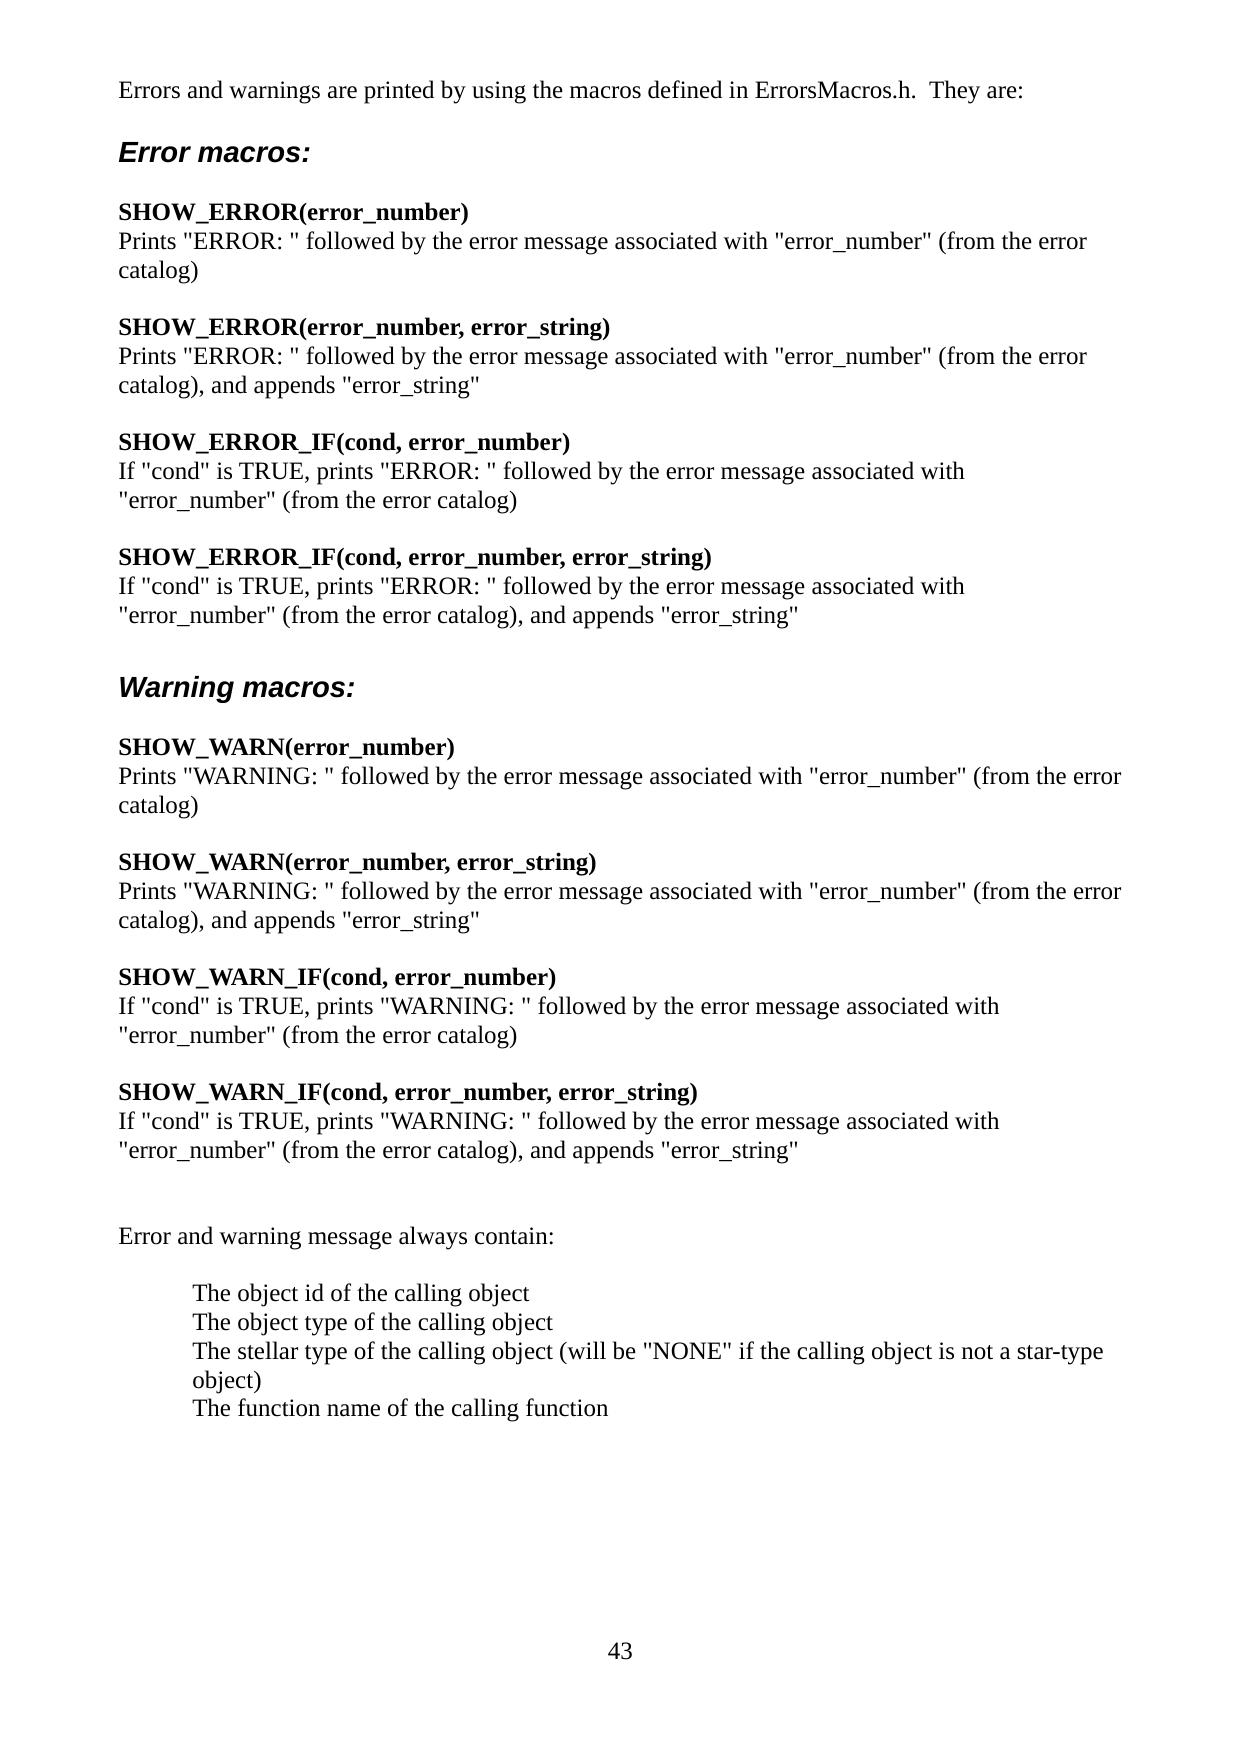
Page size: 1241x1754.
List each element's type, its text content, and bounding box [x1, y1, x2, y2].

text SHOW_ERROR(error_number) [118, 197, 1122, 226]
text Prints "WARNING: " followed by the error message associated with "error_number" (from the error catalog), and appends "error_string" [118, 876, 1122, 933]
text The stellar type of the calling object (will be "NONE" if the calling object is not a star-type object) [118, 1336, 1122, 1393]
text SHOW_WARN(error_number, error_string) [118, 847, 1122, 876]
text SHOW_WARN_IF(cond, error_number) [118, 962, 1122, 991]
text The object type of the calling object [118, 1307, 1122, 1336]
text The function name of the calling function [118, 1393, 1122, 1422]
subtitle Warning macros: [118, 670, 1122, 703]
text Prints "ERROR: " followed by the error message associated with "error_number" (from the error catalog), and appends "error_string" [118, 341, 1122, 399]
text SHOW_WARN_IF(cond, error_number, error_string) [118, 1077, 1122, 1106]
text SHOW_ERROR_IF(cond, error_number) [118, 427, 1122, 456]
text The object id of the calling object [118, 1278, 1122, 1307]
text If "cond" is TRUE, prints "WARNING: " followed by the error message associated with "error_number" (from the error catalog), and appends "error_string" [118, 1106, 1122, 1163]
text Prints "WARNING: " followed by the error message associated with "error_number" (from the error catalog) [118, 761, 1122, 818]
text If "cond" is TRUE, prints "ERROR: " followed by the error message associated with "error_number" (from the error catalog) [118, 456, 1122, 514]
text Error and warning message always contain: [118, 1221, 1122, 1250]
text SHOW_WARN(error_number) [118, 732, 1122, 761]
text SHOW_ERROR_IF(cond, error_number, error_string) [118, 542, 1122, 571]
text Prints "ERROR: " followed by the error message associated with "error_number" (from the error catalog) [118, 226, 1122, 284]
text SHOW_ERROR(error_number, error_string) [118, 312, 1122, 341]
text If "cond" is TRUE, prints "ERROR: " followed by the error message associated with "error_number" (from the error catalog), and appends "error_string" [118, 571, 1122, 629]
subtitle Error macros: [118, 135, 1122, 169]
text Errors and warnings are printed by using the macros defined in ErrorsMacros.h. They are: [118, 75, 1122, 104]
text If "cond" is TRUE, prints "WARNING: " followed by the error message associated with "error_number" (from the error catalog) [118, 991, 1122, 1048]
